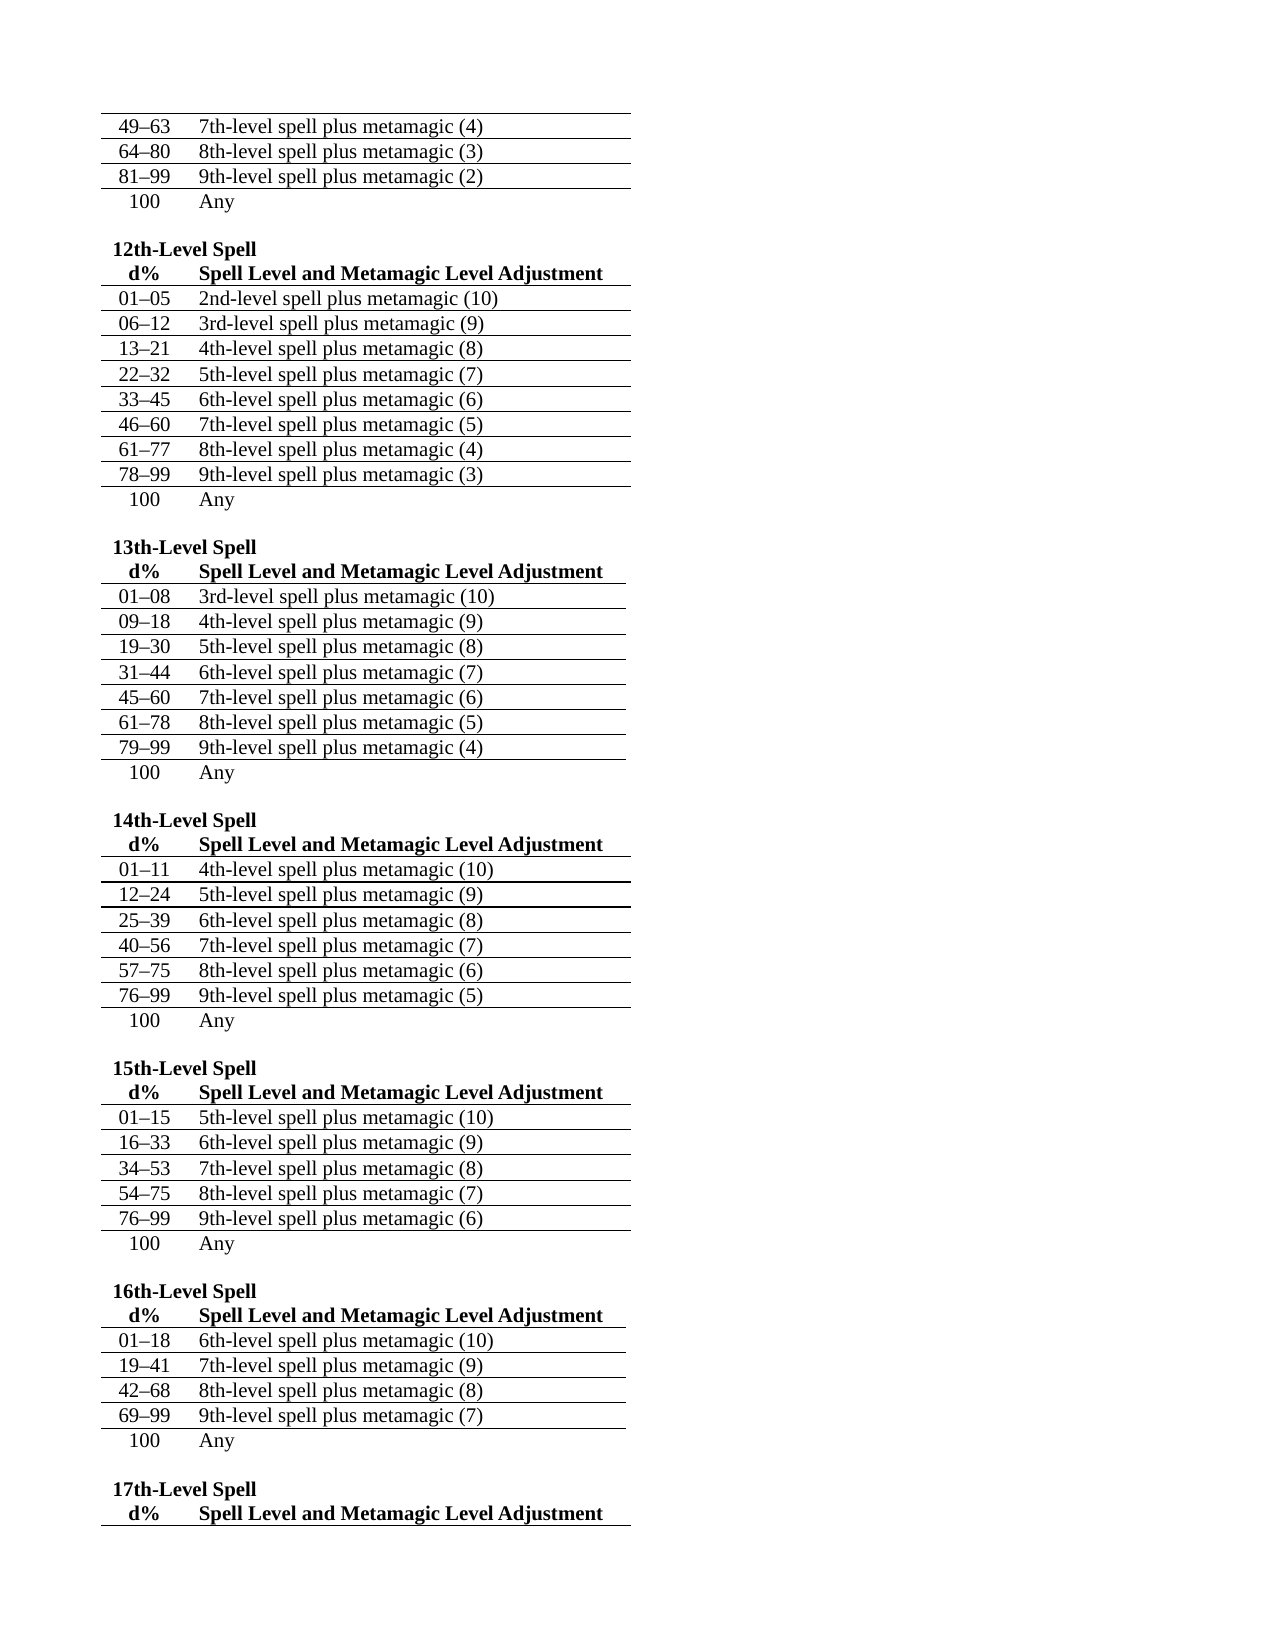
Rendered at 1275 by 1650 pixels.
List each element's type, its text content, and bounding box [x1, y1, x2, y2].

table_cell 8th-level spell plus metamagic (8) [188, 1378, 626, 1402]
table_cell 5th-level spell plus metamagic (9) [188, 883, 631, 906]
table_cell 8th-level spell plus metamagic (3) [188, 139, 631, 163]
table_cell 8th-level spell plus metamagic (7) [188, 1181, 631, 1204]
table_cell 19–30 [101, 635, 187, 658]
table_cell 100 [101, 1008, 187, 1032]
table_cell 100 [101, 487, 187, 511]
table_cell 9th-level spell plus metamagic (7) [188, 1403, 626, 1427]
table_cell 9th-level spell plus metamagic (4) [188, 735, 626, 759]
table_cell 7th-level spell plus metamagic (5) [188, 412, 631, 436]
table_cell 4th-level spell plus metamagic (10) [188, 857, 631, 881]
table_cell 45–60 [101, 685, 187, 709]
table_cell 01–08 [101, 584, 187, 608]
table_cell Any [188, 760, 626, 784]
table_cell 61–77 [101, 437, 187, 461]
table_cell 7th-level spell plus metamagic (4) [188, 114, 631, 138]
table_cell 6th-level spell plus metamagic (10) [188, 1328, 626, 1352]
table_cell 33–45 [101, 387, 187, 411]
table_header d% [101, 832, 187, 856]
table_header d% [101, 1303, 187, 1327]
table_cell 57–75 [101, 958, 187, 982]
table_cell 6th-level spell plus metamagic (6) [188, 387, 631, 411]
table_cell 7th-level spell plus metamagic (7) [188, 933, 631, 957]
table_header d% [101, 559, 187, 583]
table_header Spell Level and Metamagic Level Adjustment [188, 1080, 631, 1104]
table_cell 4th-level spell plus metamagic (9) [188, 609, 626, 633]
table_cell 79–99 [101, 735, 187, 759]
table_cell 22–32 [101, 361, 187, 386]
text 15th-Level Spell [112, 1056, 1162, 1080]
table_cell 7th-level spell plus metamagic (6) [188, 685, 626, 709]
table_header Spell Level and Metamagic Level Adjustment [188, 1501, 631, 1525]
table_cell 16–33 [101, 1130, 187, 1154]
table_cell 100 [101, 189, 187, 213]
table_header d% [101, 1080, 187, 1104]
table_header d% [101, 1501, 187, 1525]
table_cell 12–24 [101, 883, 187, 906]
table_cell 8th-level spell plus metamagic (5) [188, 710, 626, 734]
text 16th-Level Spell [112, 1279, 1162, 1303]
table_cell 61–78 [101, 710, 187, 734]
table_cell 25–39 [101, 908, 187, 932]
table_cell 78–99 [101, 462, 187, 486]
table_cell 49–63 [101, 114, 187, 138]
table_cell 9th-level spell plus metamagic (6) [188, 1206, 631, 1230]
table_cell 5th-level spell plus metamagic (7) [188, 361, 631, 386]
table_cell 3rd-level spell plus metamagic (10) [188, 584, 626, 608]
table_cell 6th-level spell plus metamagic (9) [188, 1130, 631, 1154]
table_cell 5th-level spell plus metamagic (8) [188, 635, 626, 658]
table_cell 9th-level spell plus metamagic (3) [188, 462, 631, 486]
table_cell 9th-level spell plus metamagic (2) [188, 164, 631, 188]
table_cell 01–15 [101, 1105, 187, 1129]
table_header d% [101, 261, 187, 285]
table_cell 7th-level spell plus metamagic (8) [188, 1155, 631, 1179]
table_cell 01–11 [101, 857, 187, 881]
table_cell 100 [101, 1231, 187, 1255]
table_header Spell Level and Metamagic Level Adjustment [188, 832, 631, 856]
table_cell 8th-level spell plus metamagic (4) [188, 437, 631, 461]
table_cell 42–68 [101, 1378, 187, 1402]
table_cell 09–18 [101, 609, 187, 633]
table_cell 76–99 [101, 983, 187, 1007]
table_cell Any [188, 1008, 631, 1032]
table_cell 100 [101, 760, 187, 784]
table_cell 76–99 [101, 1206, 187, 1230]
table_cell 9th-level spell plus metamagic (5) [188, 983, 631, 1007]
table_cell 01–18 [101, 1328, 187, 1352]
table_cell 8th-level spell plus metamagic (6) [188, 958, 631, 982]
table_header Spell Level and Metamagic Level Adjustment [188, 261, 631, 285]
text 14th-Level Spell [112, 808, 1162, 832]
table_cell Any [188, 1231, 631, 1255]
table_cell 01–05 [101, 286, 187, 310]
table_cell 6th-level spell plus metamagic (8) [188, 908, 631, 932]
table_cell 64–80 [101, 139, 187, 163]
table_cell 2nd-level spell plus metamagic (10) [188, 286, 631, 310]
table_cell 19–41 [101, 1353, 187, 1377]
table_cell 13–21 [101, 336, 187, 360]
table_cell 40–56 [101, 933, 187, 957]
table_cell 06–12 [101, 311, 187, 335]
table_header Spell Level and Metamagic Level Adjustment [188, 559, 626, 583]
table_cell Any [188, 487, 631, 511]
table_cell 3rd-level spell plus metamagic (9) [188, 311, 631, 335]
table_header Spell Level and Metamagic Level Adjustment [188, 1303, 626, 1327]
table_cell 81–99 [101, 164, 187, 188]
table_cell Any [188, 1429, 626, 1452]
table_cell 6th-level spell plus metamagic (7) [188, 660, 626, 684]
table_cell 100 [101, 1429, 187, 1452]
table_cell 4th-level spell plus metamagic (8) [188, 336, 631, 360]
text 13th-Level Spell [112, 535, 1162, 559]
table_cell 54–75 [101, 1181, 187, 1204]
table_cell 46–60 [101, 412, 187, 436]
table_cell 5th-level spell plus metamagic (10) [188, 1105, 631, 1129]
table_cell 34–53 [101, 1155, 187, 1179]
table_cell 31–44 [101, 660, 187, 684]
table_cell 69–99 [101, 1403, 187, 1427]
text 17th-Level Spell [112, 1477, 1162, 1501]
table_cell 7th-level spell plus metamagic (9) [188, 1353, 626, 1377]
text 12th-Level Spell [112, 237, 1162, 261]
table_cell Any [188, 189, 631, 213]
